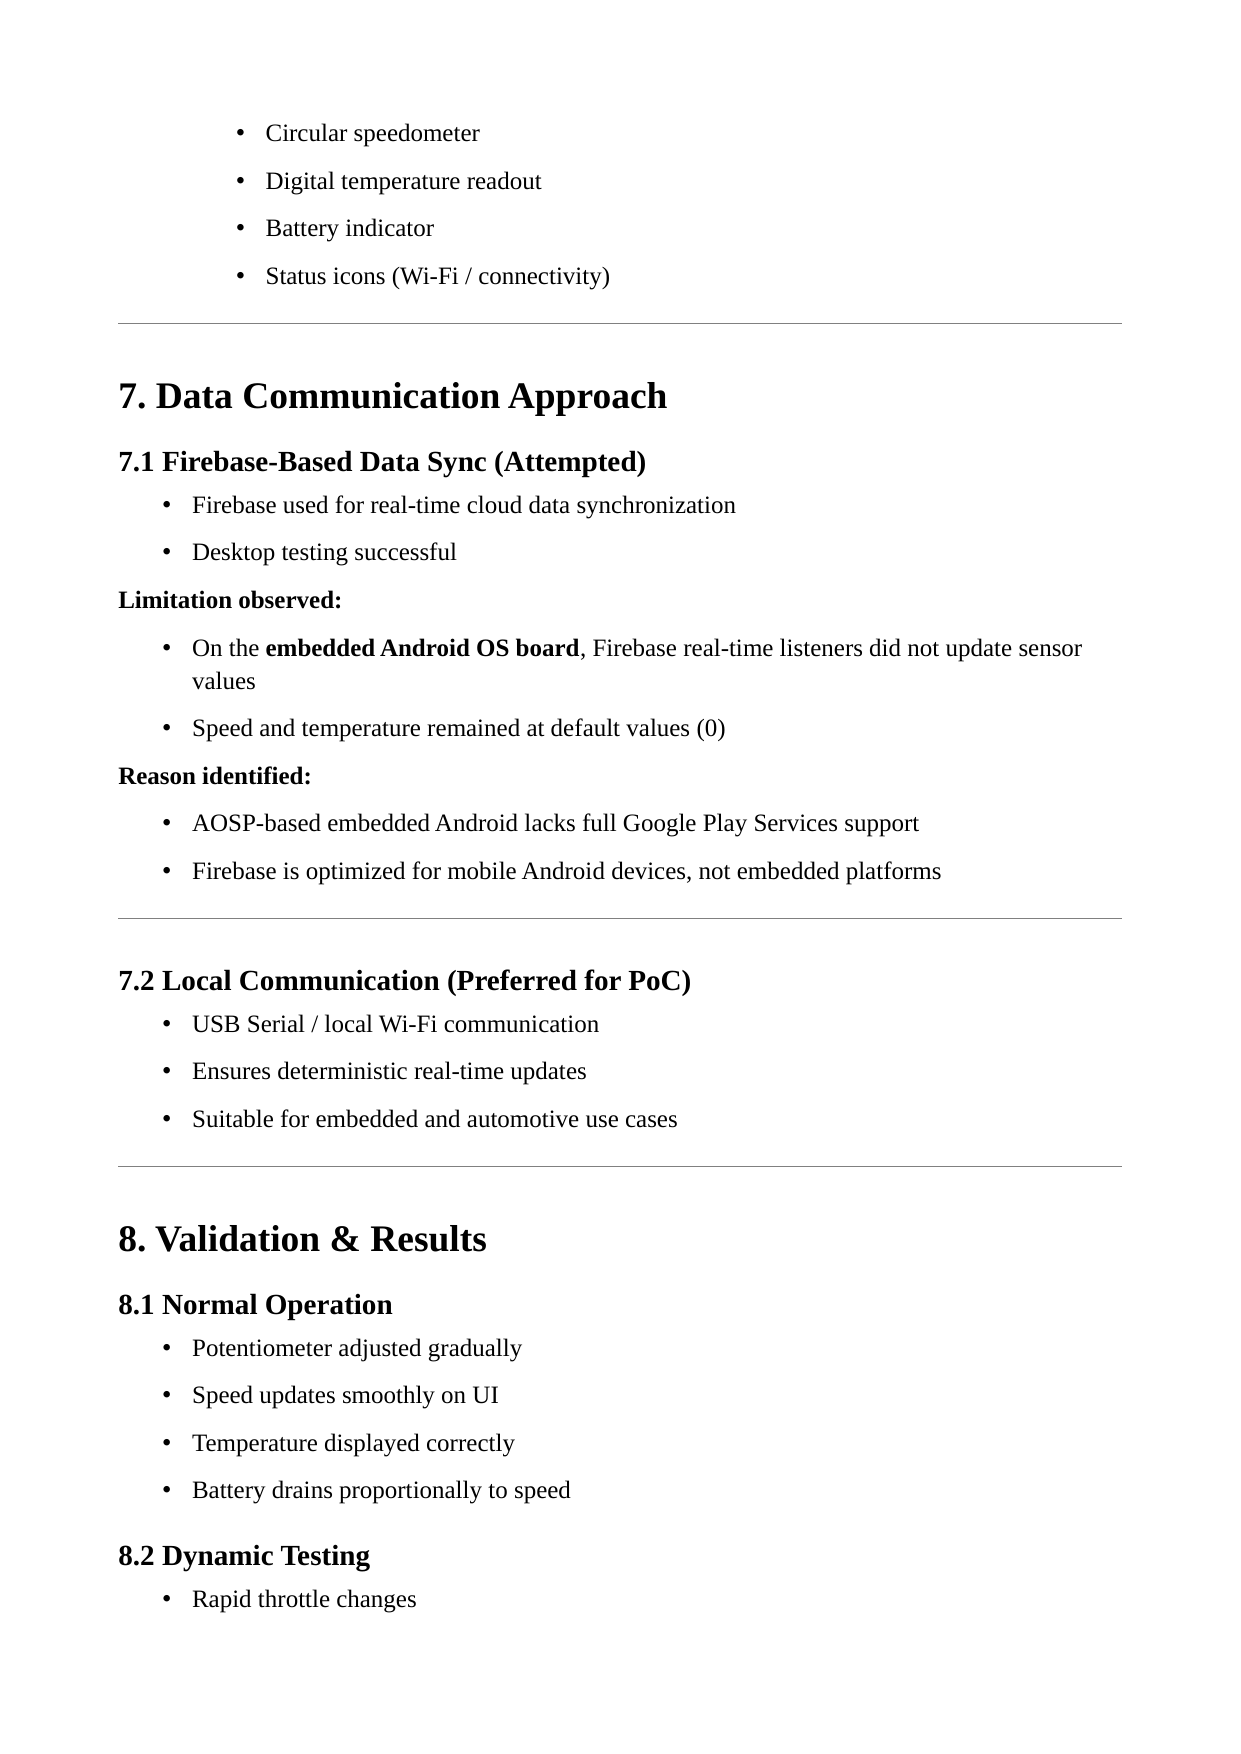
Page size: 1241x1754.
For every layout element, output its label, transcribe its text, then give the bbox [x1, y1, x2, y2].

list Firebase is optimized for mobile Android devices, not embedded platforms [162, 856, 1122, 885]
list Potentiometer adjusted gradually [162, 1333, 1122, 1362]
list AOSP-based embedded Android lacks full Google Play Services support [162, 808, 1122, 837]
list Ensures deterministic real-time updates [162, 1056, 1122, 1085]
list USB Serial / local Wi-Fi communication [162, 1009, 1122, 1037]
subtitle 8.2 Dynamic Testing [118, 1538, 1122, 1571]
list Digital temperature readout [236, 166, 1122, 194]
subtitle 8. Validation & Results [118, 1217, 1122, 1260]
list On the embedded Android OS board, Firebase real-time listeners did not update sensor values [162, 633, 1122, 694]
subtitle 7. Data Communication Approach [118, 374, 1122, 417]
text Limitation observed: [118, 585, 1122, 614]
list Desktop testing successful [162, 537, 1122, 566]
list Temperature displayed correctly [162, 1428, 1122, 1457]
list Circular speedometer [236, 118, 1122, 147]
subtitle 7.1 Firebase-Based Data Sync (Attempted) [118, 444, 1122, 477]
text Reason identified: [118, 761, 1122, 790]
list Status icons (Wi-Fi / connectivity) [236, 261, 1122, 290]
list Speed and temperature remained at default values (0) [162, 713, 1122, 742]
list Battery drains proportionally to speed [162, 1476, 1122, 1504]
list Battery indicator [236, 213, 1122, 242]
list Speed updates smoothly on UI [162, 1380, 1122, 1409]
subtitle 8.1 Normal Operation [118, 1287, 1122, 1320]
list Rapid throttle changes [162, 1584, 1122, 1613]
list Suitable for embedded and automotive use cases [162, 1104, 1122, 1133]
list Firebase used for real-time cloud data synchronization [162, 490, 1122, 519]
subtitle 7.2 Local Communication (Preferred for PoC) [118, 963, 1122, 996]
